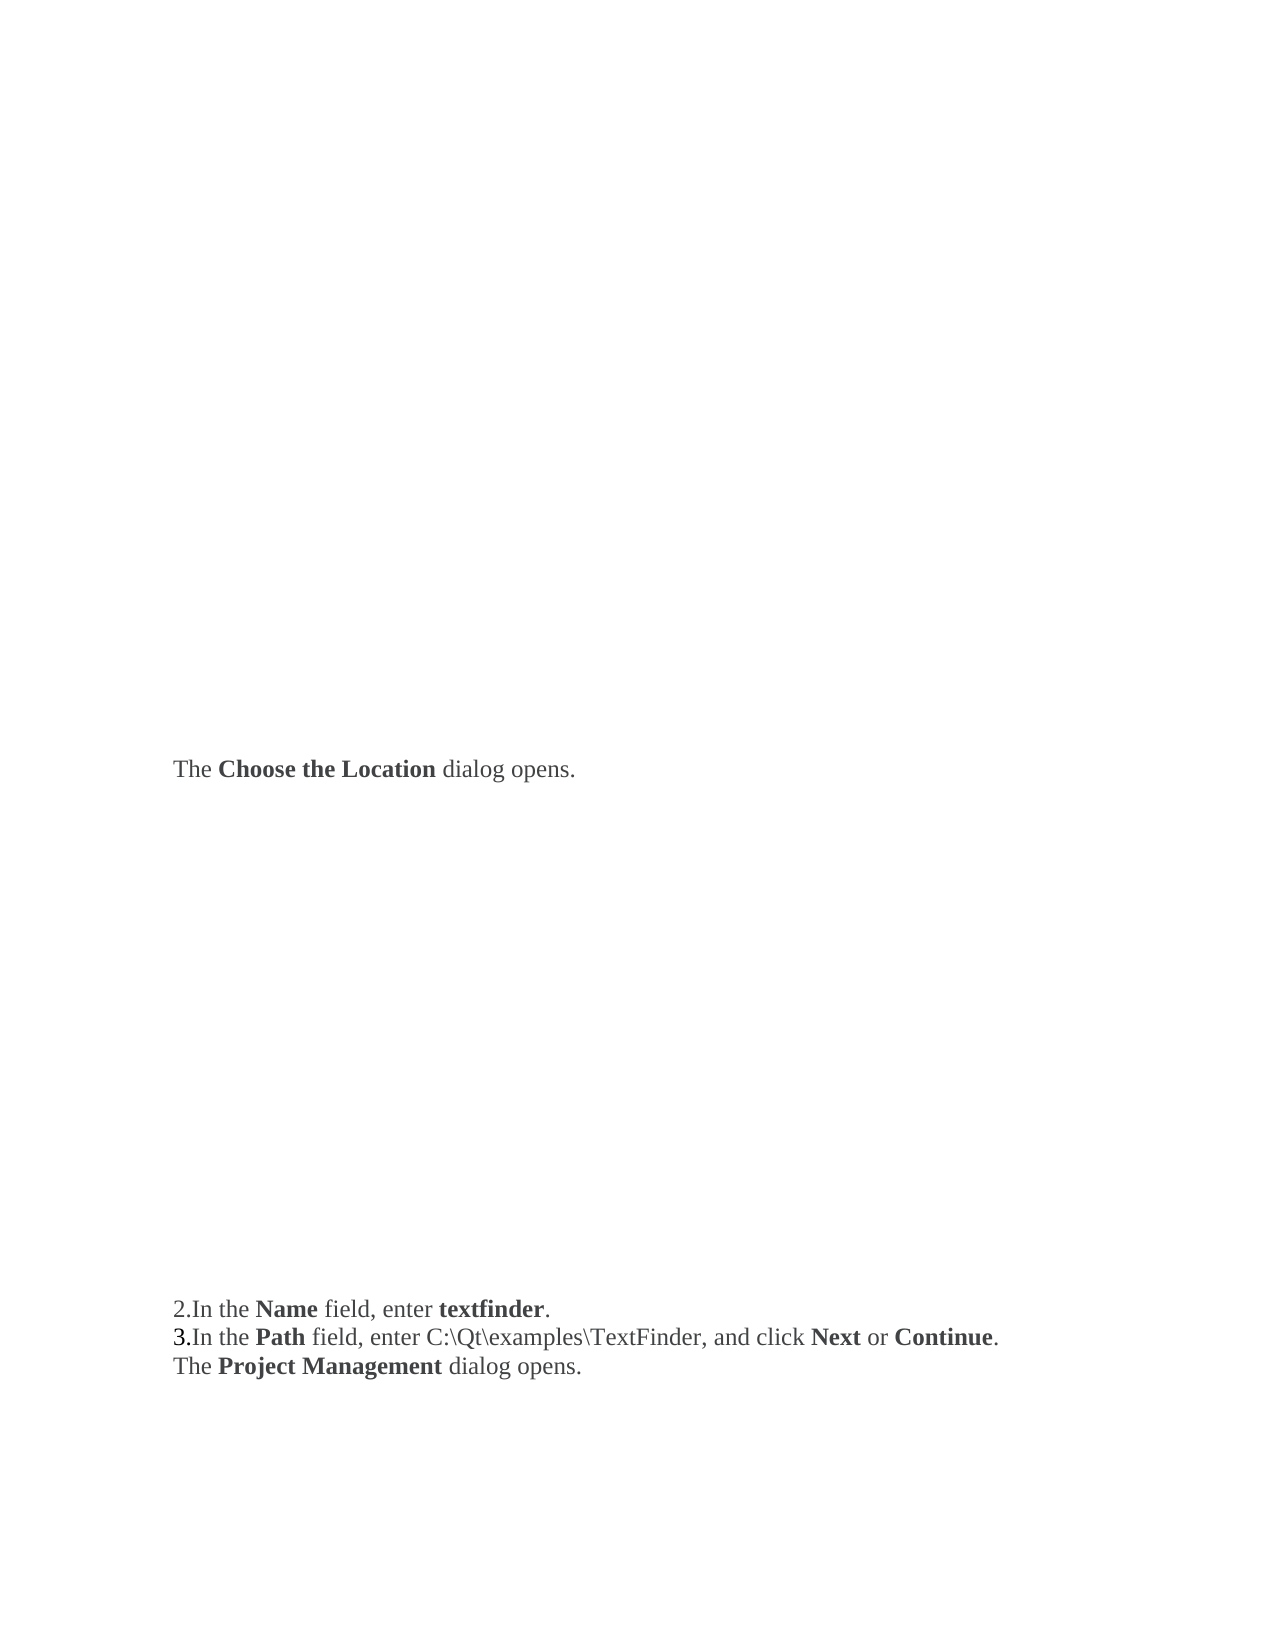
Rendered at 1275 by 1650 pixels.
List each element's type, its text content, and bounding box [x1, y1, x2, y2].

list In the Path field, enter C:\Qt\examples\TextFinder, and click Next or Continue. [142, 1322, 1157, 1351]
list The Project Management dialog opens. [142, 1351, 1157, 1380]
list In the Name field, enter textfinder. [142, 1294, 1157, 1322]
list The Choose the Location dialog opens. [142, 754, 1157, 783]
